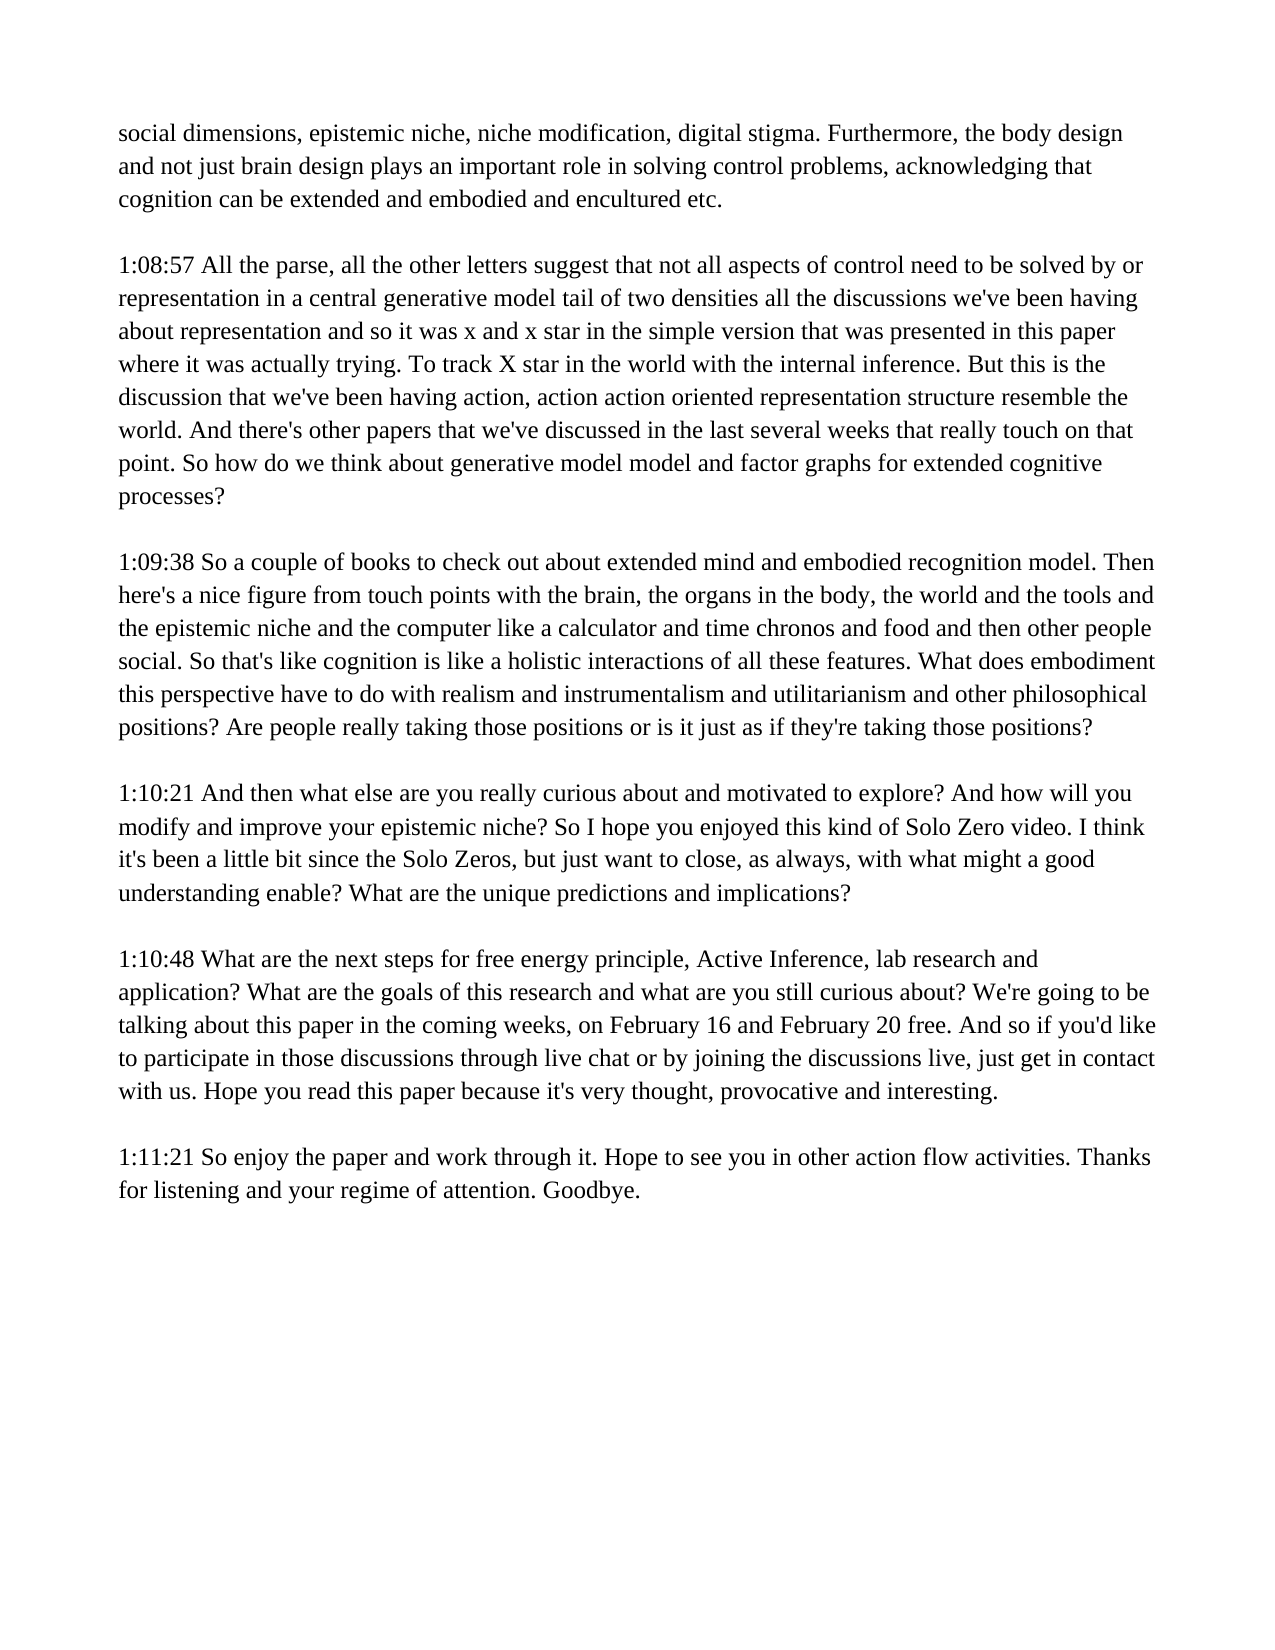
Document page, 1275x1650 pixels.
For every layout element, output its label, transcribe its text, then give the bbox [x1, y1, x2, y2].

text social dimensions, epistemic niche, niche modification, digital stigma. Furthermore, the body design and not just brain design plays an important role in solving control problems, acknowledging that cognition can be extended and embodied and encultured etc. 1:08:57 All the parse, all the other letters suggest that not all aspects of control need to be solved by or representation in a central generative model tail of two densities all the discussions we've been having about representation and so it was x and x star in the simple version that was presented in this paper where it was actually trying. To track X star in the world with the internal inference. But this is the discussion that we've been having action, action action oriented representation structure resemble the world. And there's other papers that we've discussed in the last several weeks that really touch on that point. So how do we think about generative model model and factor graphs for extended cognitive processes? 1:09:38 So a couple of books to check out about extended mind and embodied recognition model. Then here's a nice figure from touch points with the brain, the organs in the body, the world and the tools and the epistemic niche and the computer like a calculator and time chronos and food and then other people social. So that's like cognition is like a holistic interactions of all these features. What does embodiment this perspective have to do with realism and instrumentalism and utilitarianism and other philosophical positions? Are people really taking those positions or is it just as if they're taking those positions? 1:10:21 And then what else are you really curious about and motivated to explore? And how will you modify and improve your epistemic niche? So I hope you enjoyed this kind of Solo Zero video. I think it's been a little bit since the Solo Zeros, but just want to close, as always, with what might a good understanding enable? What are the unique predictions and implications? 1:10:48 What are the next steps for free energy principle, Active Inference, lab research and application? What are the goals of this research and what are you still curious about? We're going to be talking about this paper in the coming weeks, on February 16 and February 20 free. And so if you'd like to participate in those discussions through live chat or by joining the discussions live, just get in contact with us. Hope you read this paper because it's very thought, provocative and interesting. 1:11:21 So enjoy the paper and work through it. Hope to see you in other action flow activities. Thanks for listening and your regime of attention. Goodbye. [118, 118, 1157, 1237]
